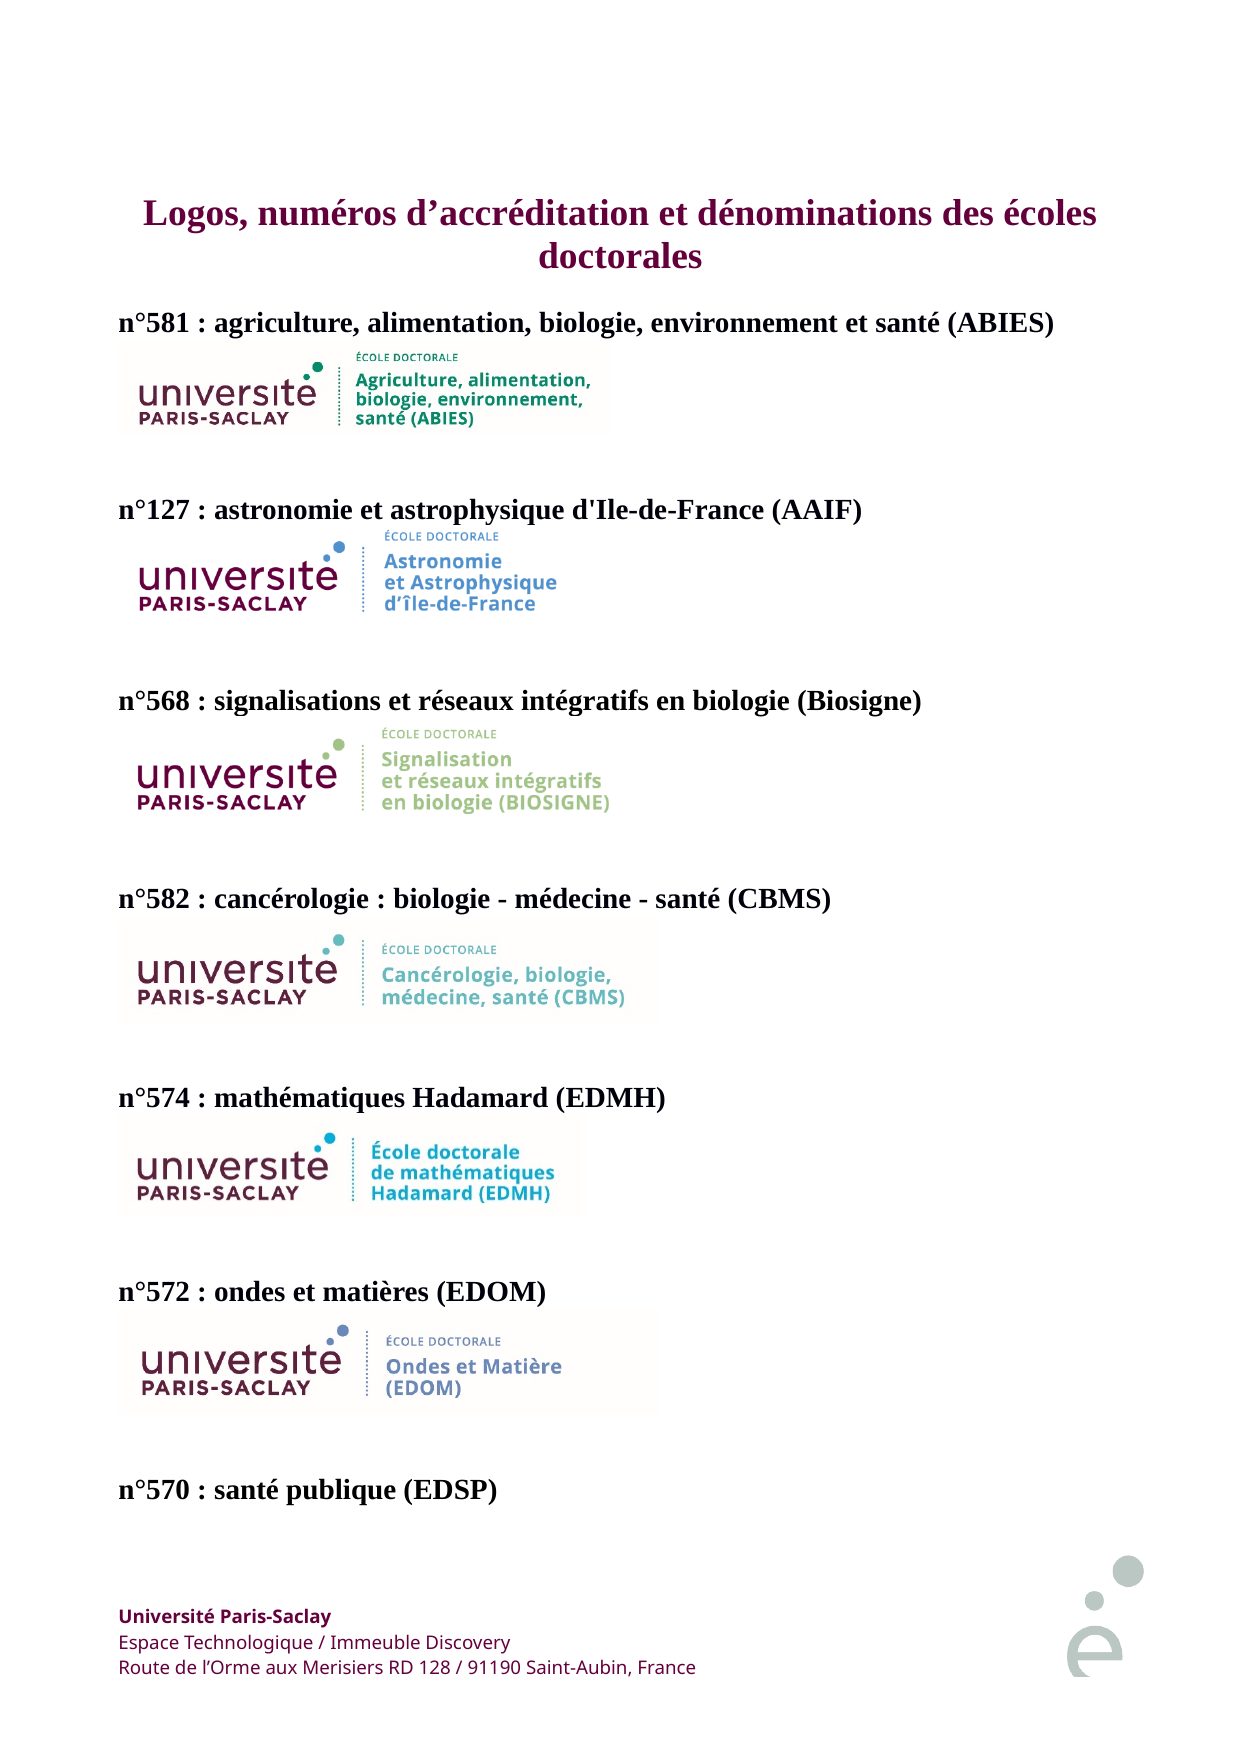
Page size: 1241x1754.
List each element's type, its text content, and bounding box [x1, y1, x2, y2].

picture [118, 1113, 586, 1217]
text n°568 : signalisations et réseaux intégratifs en biologie (Biosigne) [118, 683, 1122, 824]
subtitle n°127 : astronomie et astrophysique d'Ile-de-France (AAIF) [118, 492, 1122, 525]
picture [118, 1307, 658, 1415]
text n°570 : santé publique (EDSP) [118, 1472, 1122, 1506]
subtitle n°572 : ondes et matières (EDOM) [118, 1274, 1122, 1308]
picture [118, 525, 599, 626]
picture [118, 915, 658, 1023]
subtitle Logos, numéros d’accréditation et dénominations des écoles doctorales [118, 191, 1122, 277]
picture [118, 716, 639, 825]
subtitle n°574 : mathématiques Hadamard (EDMH) [118, 1080, 1122, 1113]
picture [1060, 1547, 1155, 1677]
subtitle n°582 : cancérologie : biologie - médecine - santé (CBMS) [118, 882, 1122, 915]
picture [118, 339, 612, 435]
subtitle n°581 : agriculture, alimentation, biologie, environnement et santé (ABIES) [118, 306, 1122, 339]
